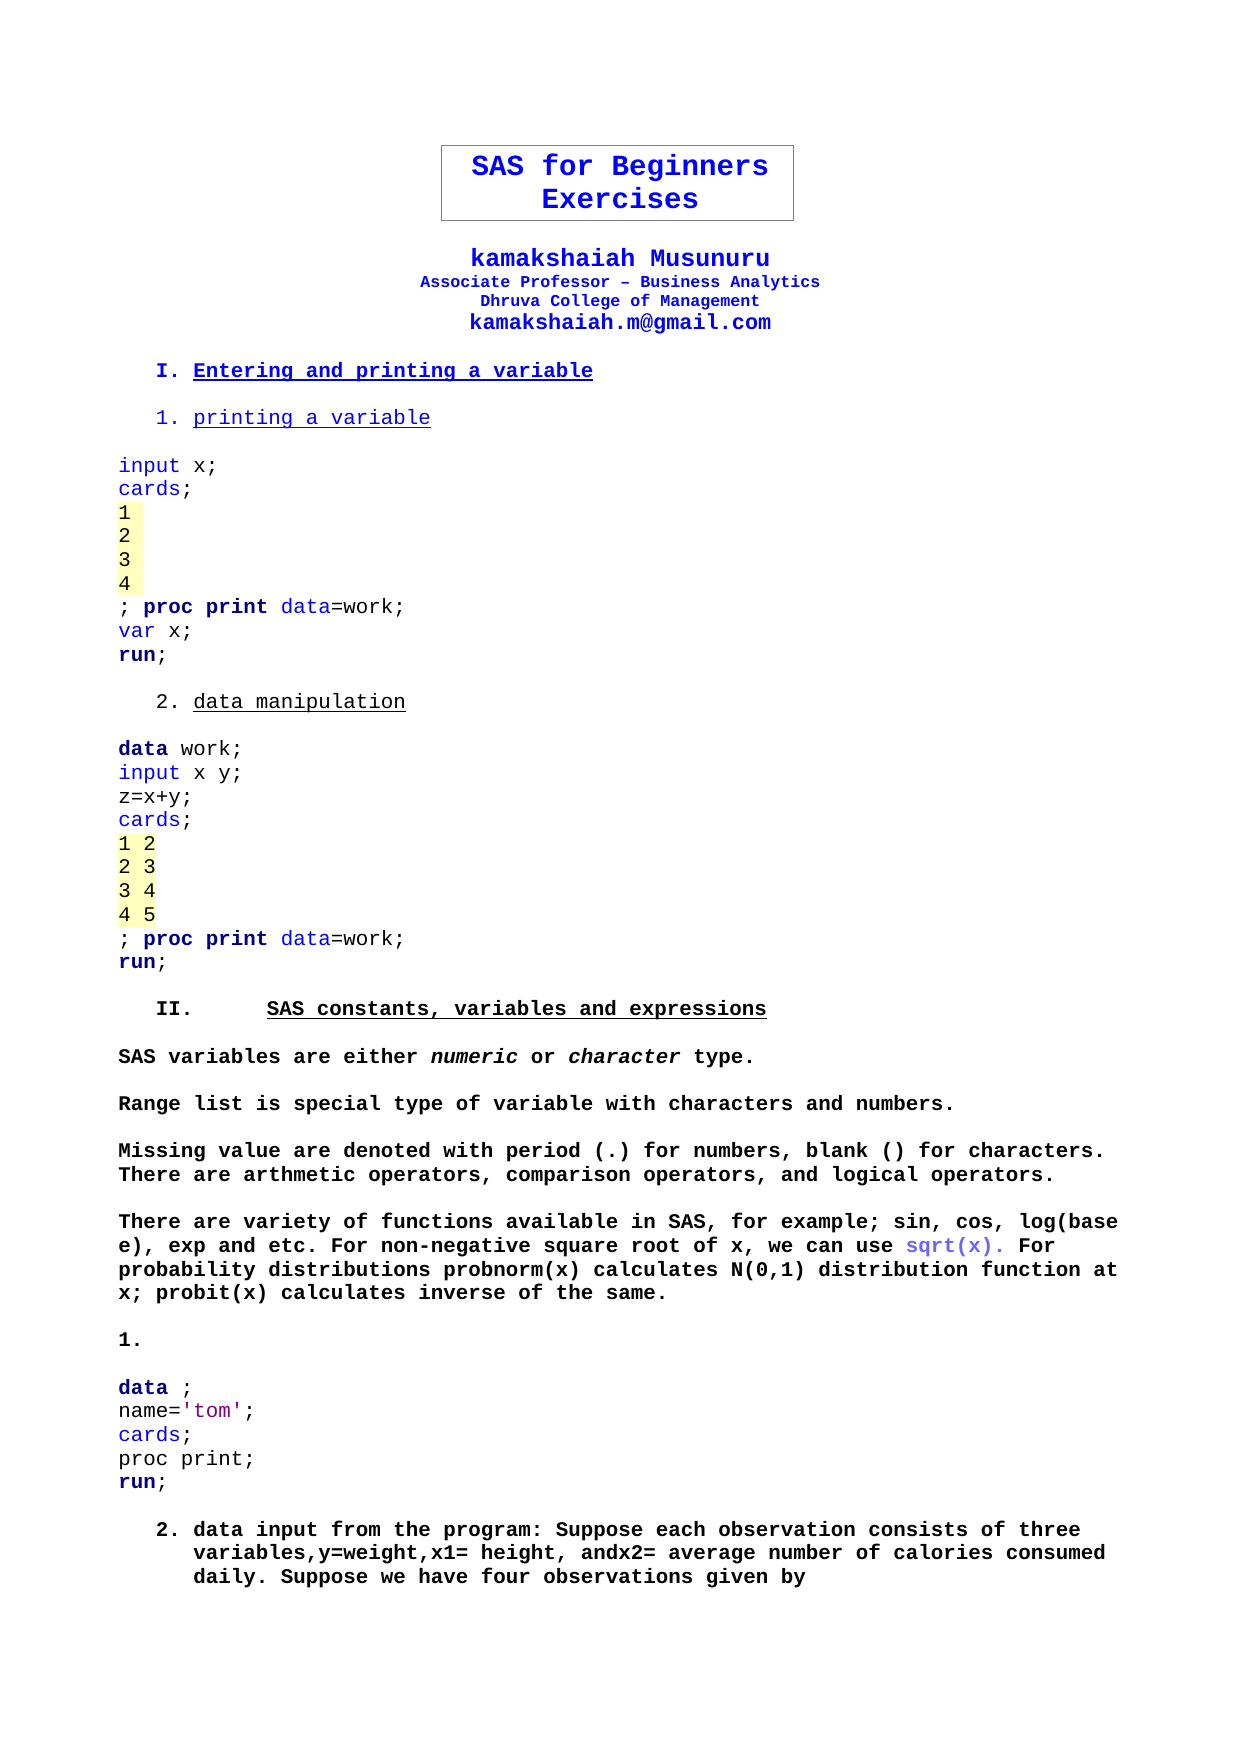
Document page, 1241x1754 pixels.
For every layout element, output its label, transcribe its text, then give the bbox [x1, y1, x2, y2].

text 1. [118, 1329, 1122, 1353]
list printing a variable [156, 407, 1122, 431]
text kamakshaiah.m@gmail.com [118, 312, 1122, 336]
text 1 2 [118, 833, 1122, 857]
list data input from the program: Suppose each observation consists of three variables,y=weight,x1= height, andx2= average number of calories consumed daily. Suppose we have four observations given by [156, 1519, 1122, 1589]
text SAS for Beginners [442, 151, 793, 184]
text Associate Professor – Business Analytics [118, 274, 1122, 293]
text 4 5 [118, 904, 1122, 927]
text input x y; [118, 762, 1122, 786]
text run; [118, 951, 1122, 975]
text There are variety of functions available in SAS, for example; sin, cos, log(base e), exp and etc. For non-negative square root of x, we can use sqrt(x). For probability distributions probnorm(x) calculates N(0,1) distribution function at x; probit(x) calculates inverse of the same. [118, 1211, 1122, 1306]
text 4 [118, 573, 1122, 596]
list SAS constants, variables and expressions [156, 998, 1122, 1022]
text data work; [118, 738, 1122, 762]
text 1 [118, 502, 1122, 526]
text kamakshaiah Musunuru [118, 246, 1122, 274]
text 2 [118, 526, 1122, 549]
text input x; [118, 454, 1122, 478]
text [118, 151, 441, 184]
text Range list is special type of variable with characters and numbers. [118, 1093, 1122, 1117]
list Entering and printing a variable [156, 360, 1122, 384]
text [794, 184, 1122, 217]
text cards; [118, 478, 1122, 502]
text 2 3 [118, 857, 1122, 880]
text Missing value are denoted with period (.) for numbers, blank () for characters. There are arthmetic operators, comparison operators, and logical operators. [118, 1140, 1122, 1188]
text [794, 151, 1122, 184]
text name='tom'; [118, 1400, 1122, 1424]
text var x; [118, 620, 1122, 644]
text run; [118, 644, 1122, 667]
list data manipulation [156, 691, 1122, 715]
text z=x+y; [118, 786, 1122, 809]
text 3 [118, 549, 1122, 573]
text ; proc print data=work; [118, 596, 1122, 620]
text proc print; [118, 1448, 1122, 1471]
text run; [118, 1471, 1122, 1495]
text ; proc print data=work; [118, 927, 1122, 951]
text data ; [118, 1377, 1122, 1400]
text cards; [118, 1424, 1122, 1448]
text 3 4 [118, 880, 1122, 904]
text [118, 184, 441, 217]
text Exercises [442, 184, 793, 217]
text Dhruva College of Management [118, 293, 1122, 312]
text cards; [118, 809, 1122, 833]
text SAS variables are either numeric or character type. [118, 1046, 1122, 1069]
